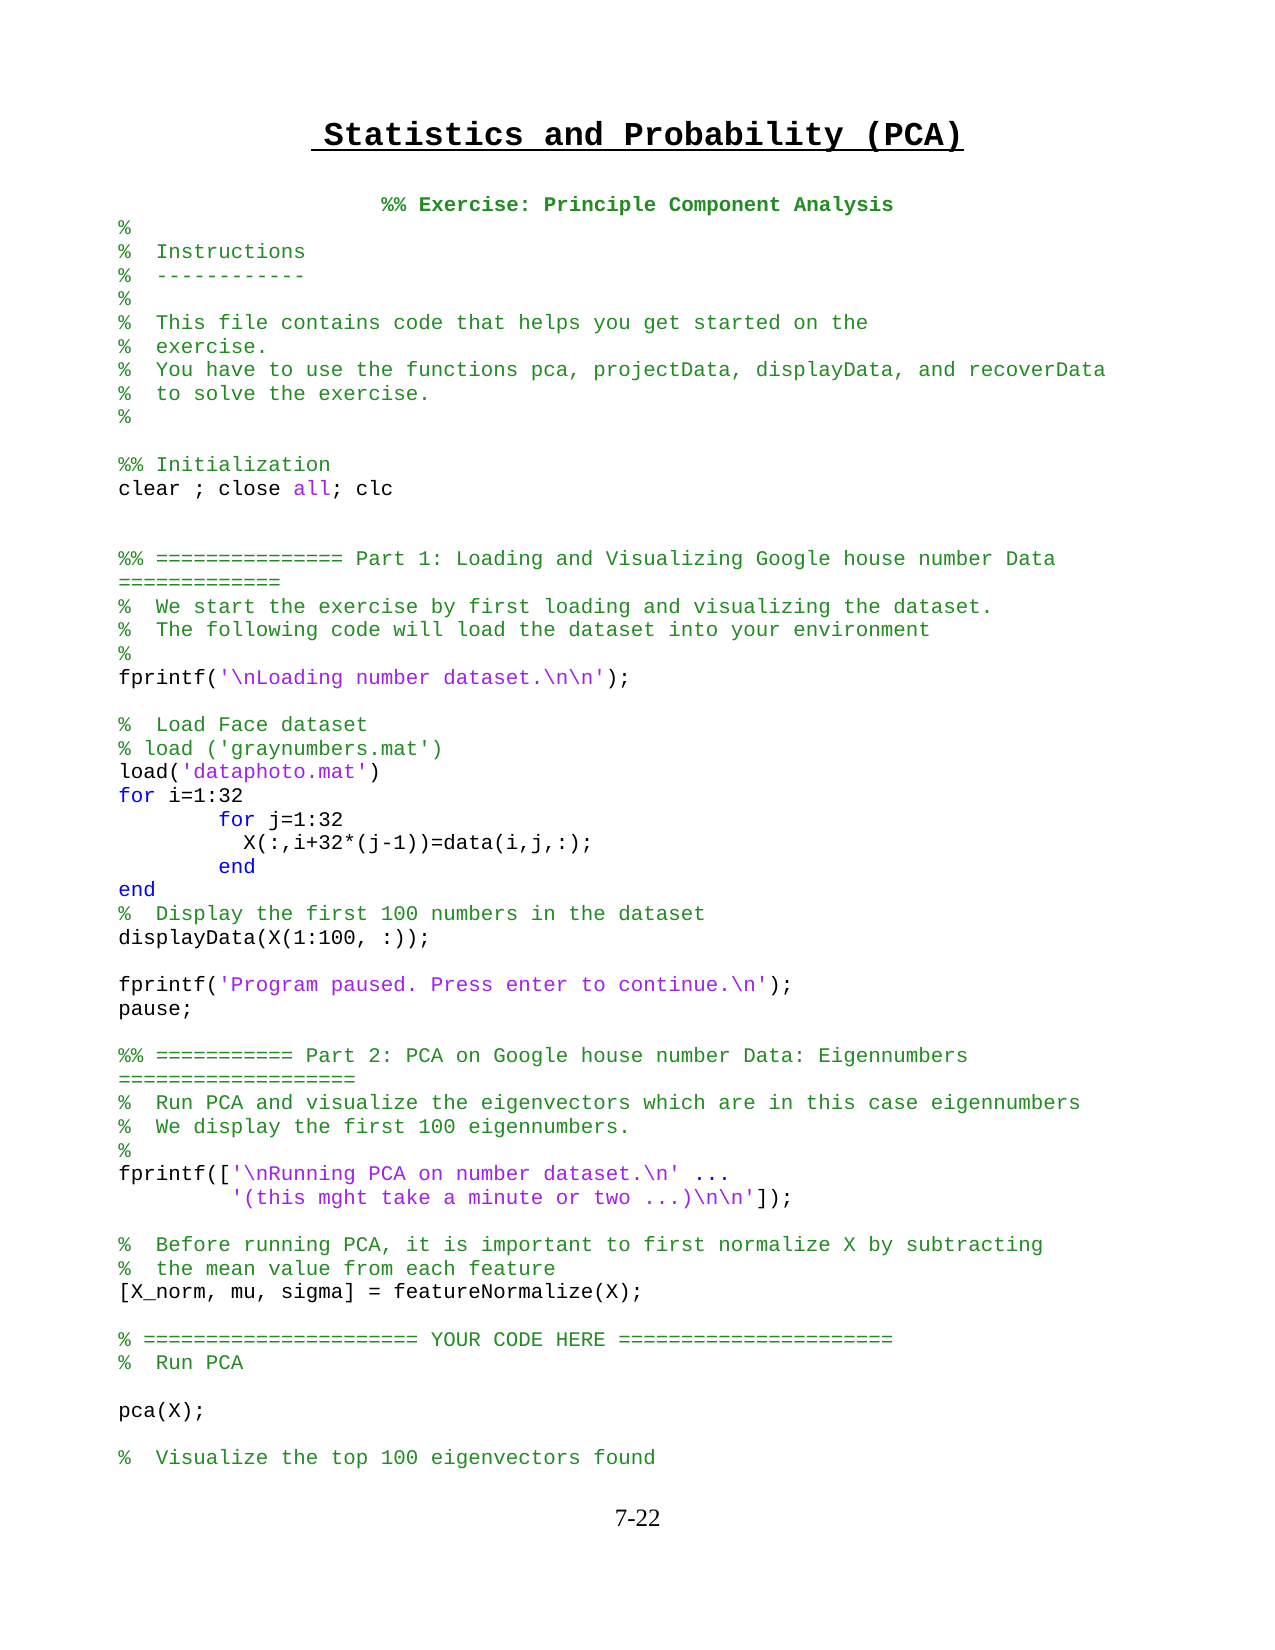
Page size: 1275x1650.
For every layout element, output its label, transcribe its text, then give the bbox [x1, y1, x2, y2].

text fprintf('\nLoading number dataset.\n\n'); [118, 667, 1157, 690]
text load('dataphoto.mat') [118, 761, 1157, 785]
text Statistics and Probability (PCA) [118, 118, 1157, 156]
text % [118, 217, 1157, 241]
text % Visualize the top 100 eigenvectors found [118, 1447, 1157, 1471]
text end [118, 856, 1157, 879]
text % Before running PCA, it is important to first normalize X by subtracting [118, 1234, 1157, 1258]
text % the mean value from each feature [118, 1258, 1157, 1281]
text [X_norm, mu, sigma] = featureNormalize(X); [118, 1281, 1157, 1305]
text % You have to use the functions pca, projectData, displayData, and recoverData [118, 359, 1157, 383]
text % load ('graynumbers.mat') [118, 738, 1157, 761]
text % The following code will load the dataset into your environment [118, 619, 1157, 643]
text pca(X); [118, 1400, 1157, 1423]
text %% Exercise: Principle Component Analysis [118, 194, 1157, 217]
text % exercise. [118, 336, 1157, 359]
text clear ; close all; clc [118, 477, 1157, 501]
text % to solve the exercise. [118, 383, 1157, 407]
text % [118, 288, 1157, 312]
text fprintf(['\nRunning PCA on number dataset.\n' ... [118, 1163, 1157, 1187]
text % Run PCA and visualize the eigenvectors which are in this case eigennumbers [118, 1092, 1157, 1116]
text fprintf('Program paused. Press enter to continue.\n'); [118, 974, 1157, 998]
text %% =============== Part 1: Loading and Visualizing Google house number Data ============= [118, 548, 1157, 596]
text % Instructions [118, 241, 1157, 265]
text % We display the first 100 eigennumbers. [118, 1116, 1157, 1139]
text % Run PCA [118, 1352, 1157, 1376]
text % We start the exercise by first loading and visualizing the dataset. [118, 596, 1157, 619]
text '(this mght take a minute or two ...)\n\n']); [118, 1187, 1157, 1211]
text for i=1:32 [118, 785, 1157, 808]
text displayData(X(1:100, :)); [118, 927, 1157, 950]
text end [118, 879, 1157, 903]
text % Load Face dataset [118, 714, 1157, 738]
text for j=1:32 [118, 808, 1157, 832]
text % Display the first 100 numbers in the dataset [118, 903, 1157, 927]
text pause; [118, 998, 1157, 1021]
text %% =========== Part 2: PCA on Google house number Data: Eigennumbers =================== [118, 1045, 1157, 1092]
text % ------------ [118, 265, 1157, 288]
text %% Initialization [118, 454, 1157, 477]
text % [118, 643, 1157, 667]
text % [118, 407, 1157, 430]
text % [118, 1139, 1157, 1163]
text X(:,i+32*(j-1))=data(i,j,:); [118, 832, 1157, 856]
text % ====================== YOUR CODE HERE ====================== [118, 1329, 1157, 1352]
text % This file contains code that helps you get started on the [118, 312, 1157, 336]
